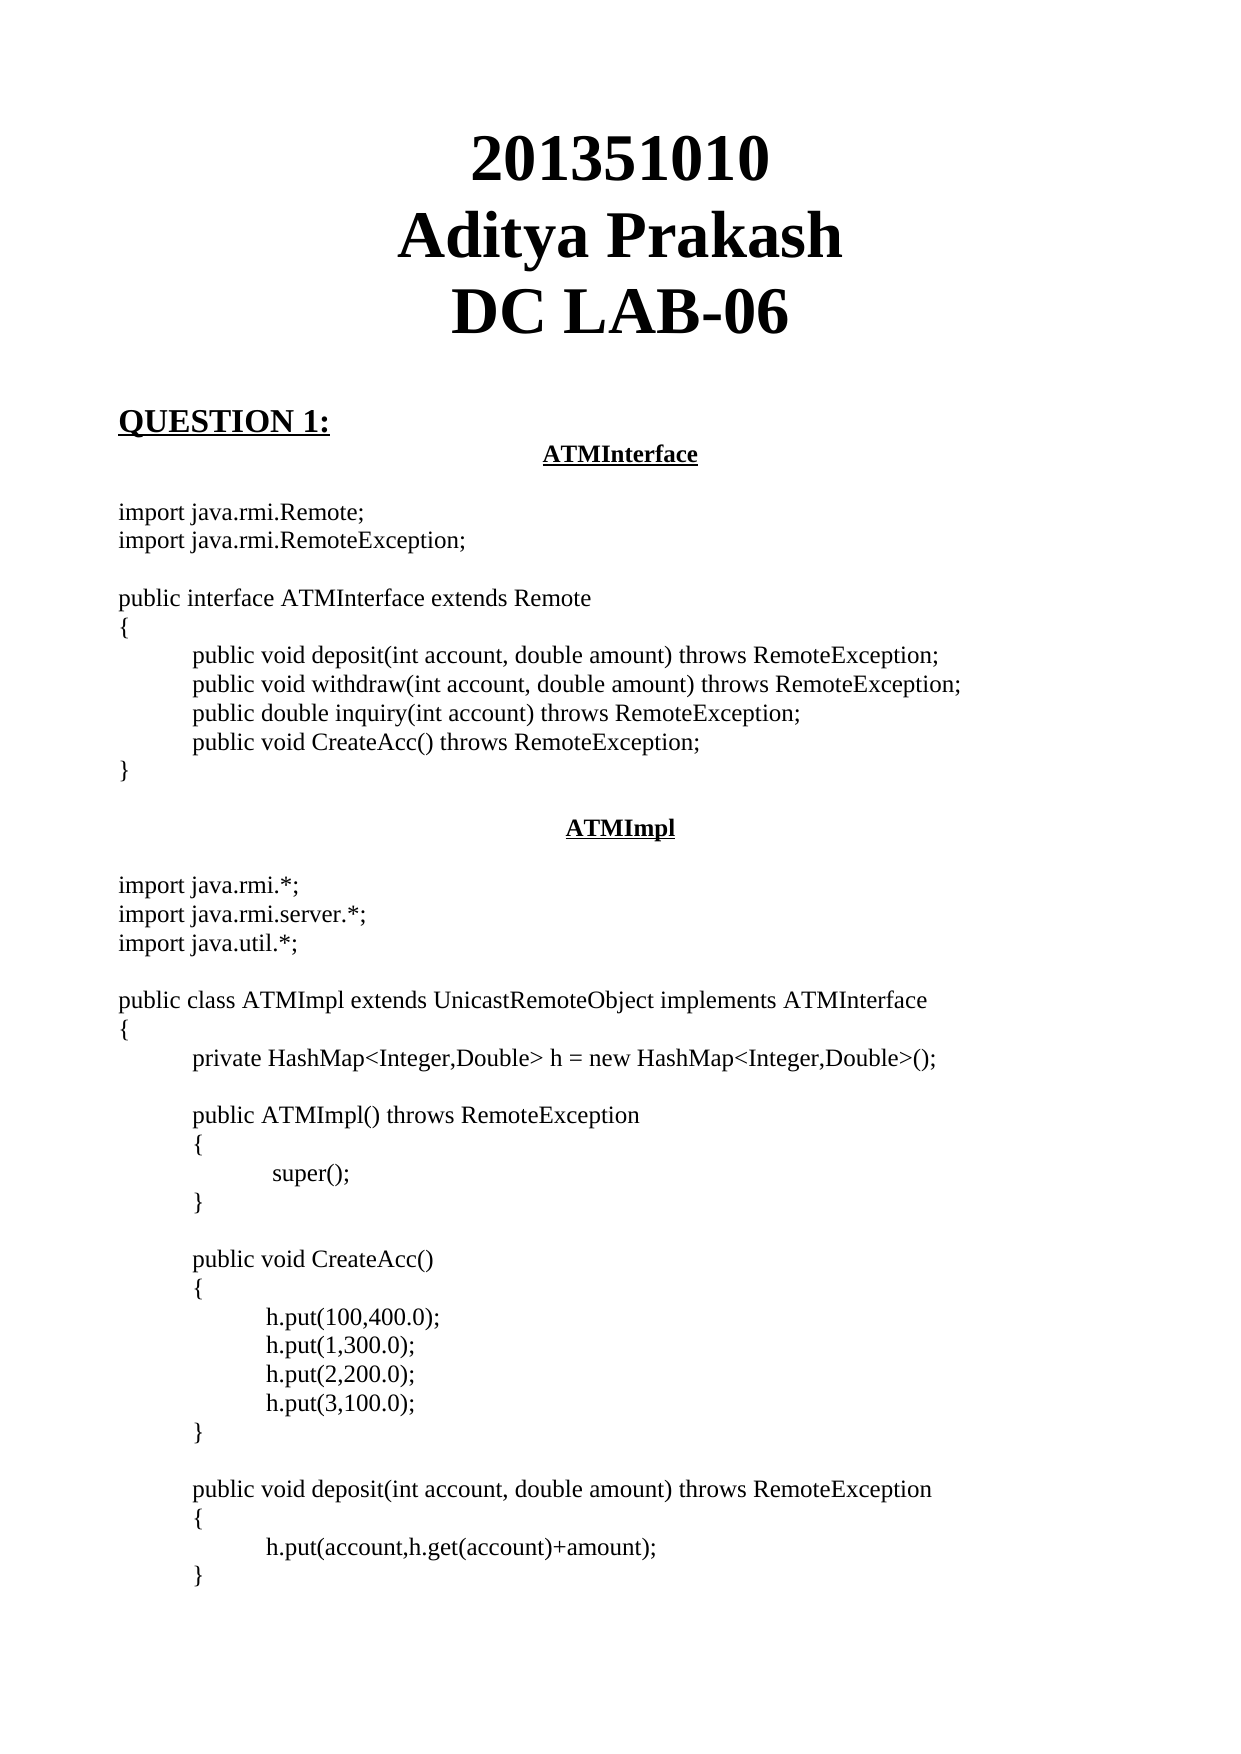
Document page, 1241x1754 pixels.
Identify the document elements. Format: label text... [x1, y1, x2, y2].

text import java.util.*; [118, 928, 1122, 957]
text public void withdraw(int account, double amount) throws RemoteException; [118, 669, 1122, 698]
text import java.rmi.RemoteException; [118, 525, 1122, 554]
text h.put(100,400.0); [118, 1302, 1122, 1330]
text } [118, 1187, 1122, 1215]
text h.put(2,200.0); [118, 1359, 1122, 1388]
text { [118, 1273, 1122, 1302]
text { [118, 1014, 1122, 1043]
text public double inquiry(int account) throws RemoteException; [118, 698, 1122, 727]
text super(); [118, 1158, 1122, 1187]
text public void deposit(int account, double amount) throws RemoteException; [118, 640, 1122, 669]
text ATMImpl [118, 813, 1122, 842]
text h.put(account,h.get(account)+amount); [118, 1532, 1122, 1560]
text public interface ATMInterface extends Remote [118, 583, 1122, 612]
text 201351010 [118, 118, 1122, 195]
text } [118, 1417, 1122, 1445]
text import java.rmi.*; [118, 870, 1122, 899]
text h.put(3,100.0); [118, 1388, 1122, 1417]
text } [118, 1560, 1122, 1589]
text Aditya Prakash [118, 195, 1122, 271]
text { [118, 612, 1122, 640]
text { [118, 1129, 1122, 1158]
text h.put(1,300.0); [118, 1330, 1122, 1359]
text QUESTION 1: [118, 401, 1122, 439]
text { [118, 1503, 1122, 1532]
text DC LAB-06 [118, 271, 1122, 348]
text import java.rmi.server.*; [118, 899, 1122, 928]
text } [118, 755, 1122, 784]
text public ATMImpl() throws RemoteException [118, 1100, 1122, 1129]
text private HashMap<Integer,Double> h = new HashMap<Integer,Double>(); [118, 1043, 1122, 1072]
text ATMInterface [118, 439, 1122, 468]
text public void deposit(int account, double amount) throws RemoteException [118, 1474, 1122, 1503]
text public class ATMImpl extends UnicastRemoteObject implements ATMInterface [118, 985, 1122, 1014]
text public void CreateAcc() throws RemoteException; [118, 727, 1122, 755]
text public void CreateAcc() [118, 1244, 1122, 1273]
text import java.rmi.Remote; [118, 497, 1122, 525]
